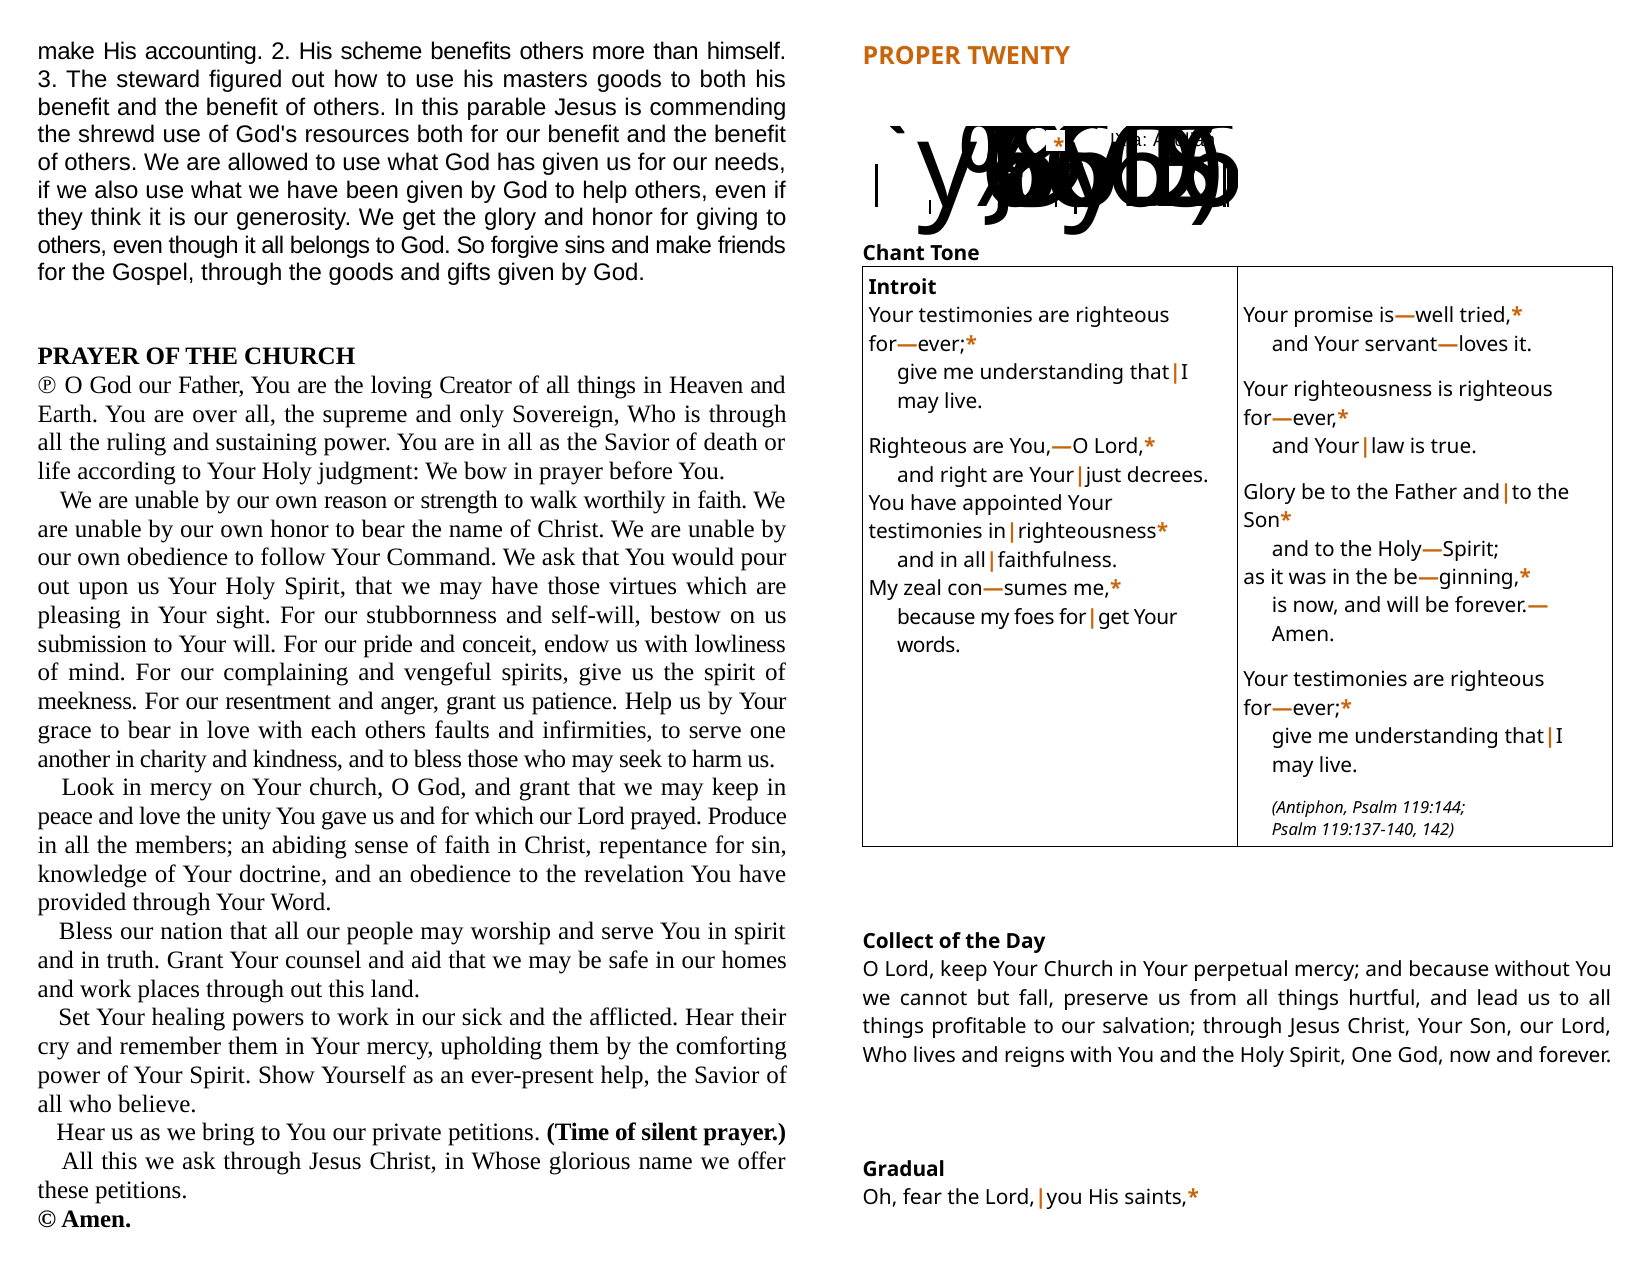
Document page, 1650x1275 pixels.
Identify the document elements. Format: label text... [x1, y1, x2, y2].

text Look in mercy on Your church, O God, and grant that we may keep in peace and love the unity You gave us and for which our Lord prayed. Produce in all the members; an abiding sense of faith in Christ, repentance for sin, knowledge of Your doctrine, and an obedience to the revelation You have provided through Your Word. [37, 772, 787, 916]
text Hear us as we bring to You our private petitions. (Time of silent prayer.) [37, 1117, 787, 1146]
text Chant Tone [862, 100, 1612, 266]
text PROPER TWENTY [862, 37, 1612, 72]
text make His accounting. 2. His scheme benefits others more than himself. 3. The steward figured out how to use his masters goods to both his benefit and the benefit of others. In this parable Jesus is commending the shrewd use of God's resources both for our benefit and the benefit of others. We are allowed to use what God has given us for our needs, if we also use what we have been given by God to help others, even if they think it is our generosity. We get the glory and honor for giving to others, even though it all belongs to God. So forgive sins and make friends for the Gospel, through the goods and gifts given by God. [37, 37, 787, 286]
text Oh, fear the Lord,|you His saints,* [862, 1182, 1612, 1211]
text ℗ O God our Father, You are the loving Creator of all things in Heaven and Earth. You are over all, the supreme and only Sovereign, Who is through all the ruling and sustaining power. You are in all as the Savior of death or life according to Your Holy judgment: We bow in prayer before You. [37, 370, 787, 485]
text Set Your healing powers to work in our sick and the afflicted. Hear their cry and remember them in Your mercy, upholding them by the comforting power of Your Spirit. Show Yourself as an ever-present help, the Savior of all who believe. [37, 1002, 787, 1117]
table_header Your promise is—well tried,* and Your servant—loves it. Your righteousness is righteous for—ever,* and Your|law is true. Glory be to the Father and|to the Son* and to the Holy—Spirit; as it was in the be—ginning,* is now, and will be forever.—Amen. Your testimonies are righteous for—ever;* give me understanding that|I may live. (Antiphon, Psalm 119:144; Psalm 119:137-140, 142) [1238, 267, 1612, 846]
text Gradual [862, 1154, 1612, 1182]
text Collect of the Day [862, 926, 1612, 954]
text PRAYER OF THE CHURCH [37, 341, 787, 370]
text O Lord, keep Your Church in Your perpetual mercy; and because without You we cannot but fall, preserve us from all things hurtful, and lead us to all things profitable to our salvation; through Jesus Christ, Your Son, our Lord, Who lives and reigns with You and the Holy Spirit, One God, now and forever. [862, 954, 1612, 1068]
text © Amen. [37, 1204, 787, 1232]
table_header Introit Your testimonies are righteous for—ever;* give me understanding that|I may live. Righteous are You,—O Lord,* and right are Your|just decrees. You have appointed Your testimonies in|righteousness* and in all|faithfulness. My zeal con—sumes me,* because my foes for|get Your words. [863, 267, 1237, 846]
text All this we ask through Jesus Christ, in Whose glorious name we offer these petitions. [37, 1146, 787, 1204]
text Bless our nation that all our people may worship and serve You in spirit and in truth. Grant Your counsel and aid that we may be safe in our homes and work places through out this land. [37, 916, 787, 1002]
text We are unable by our own reason or strength to walk worthily in faith. We are unable by our own honor to bear the name of Christ. We are unable by our own obedience to follow Your Command. We ask that You would pour out upon us Your Holy Spirit, that we may have those virtues which are pleasing in Your sight. For our stubbornness and self-will, bestow on us submission to Your will. For our pride and conceit, endow us with lowliness of mind. For our complaining and vengeful spirits, give us the spirit of meekness. For our resentment and anger, grant us patience. Help us by Your grace to bear in love with each others faults and infirmities, to serve one another in charity and kindness, and to bless those who may seek to harm us. [37, 485, 787, 772]
